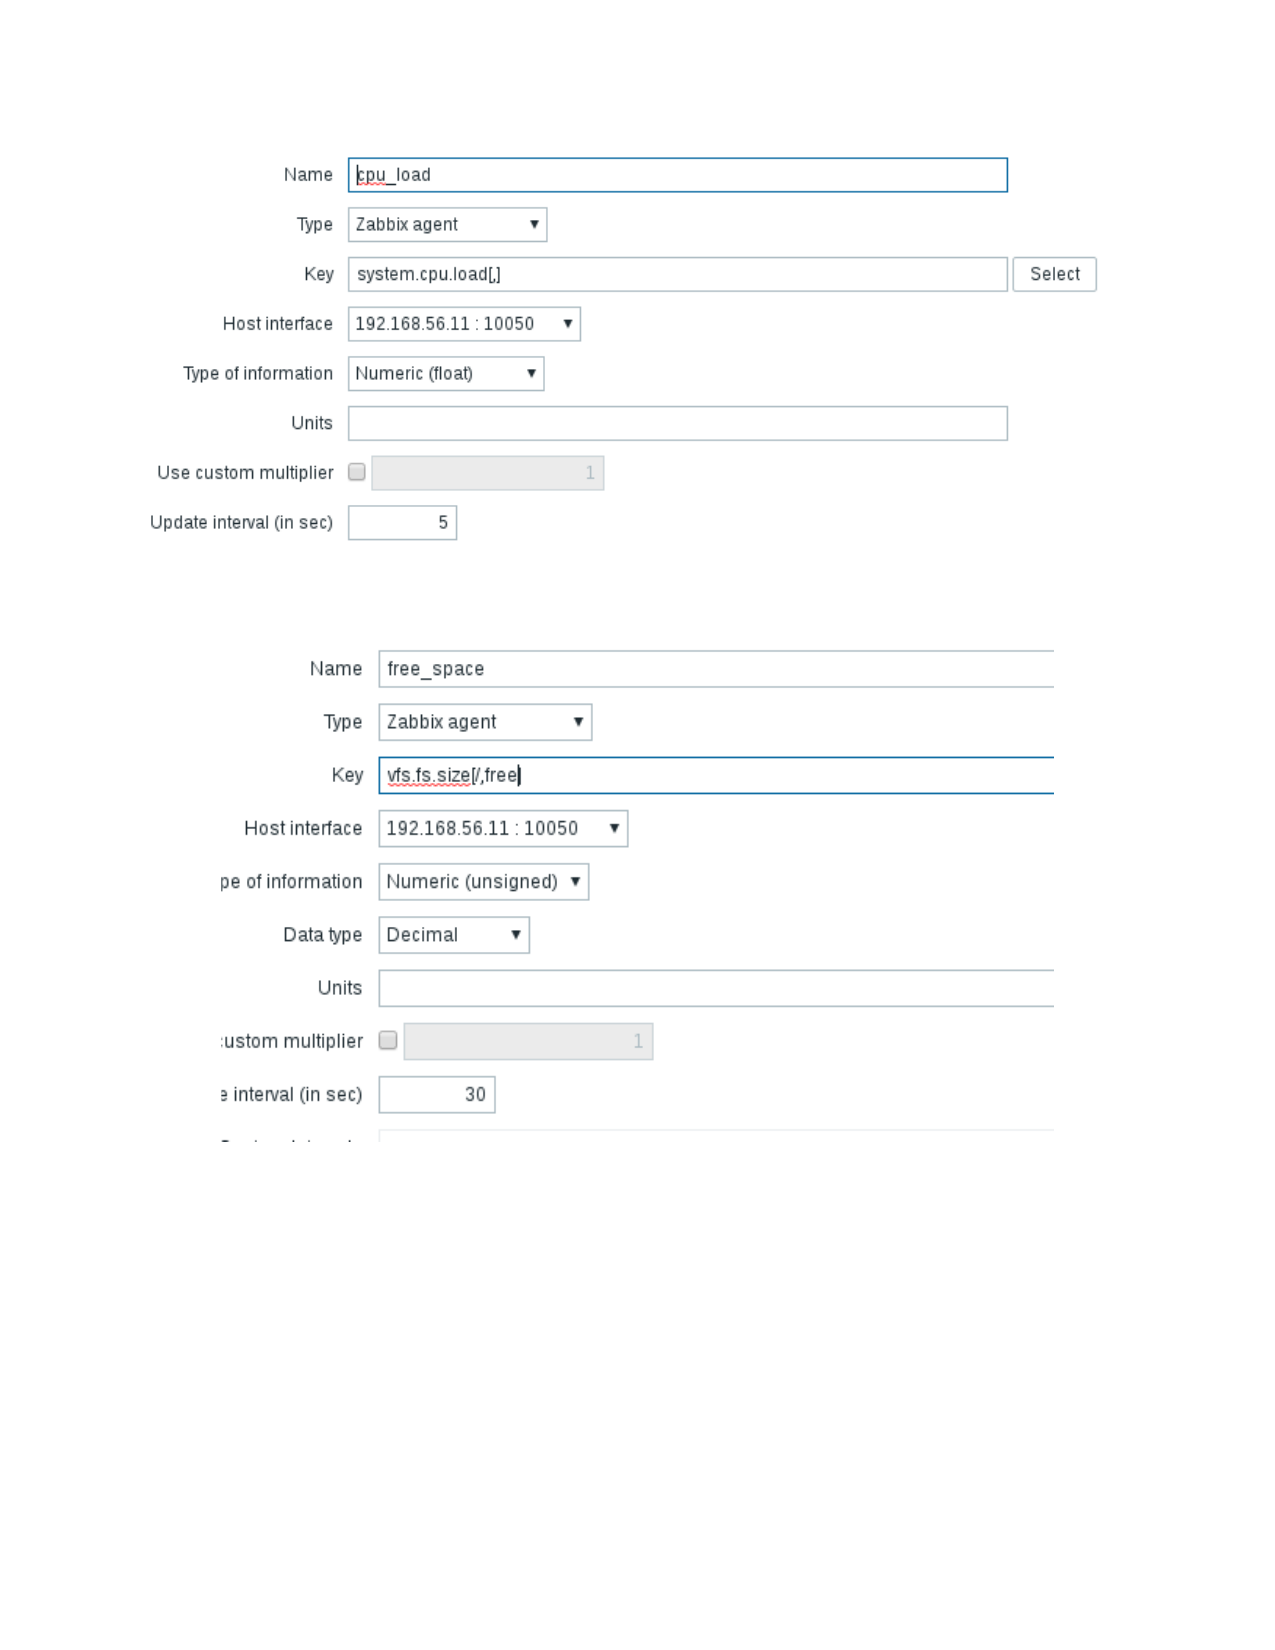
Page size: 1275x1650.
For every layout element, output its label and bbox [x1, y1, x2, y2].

picture [118, 146, 1157, 542]
picture [221, 627, 1054, 1142]
